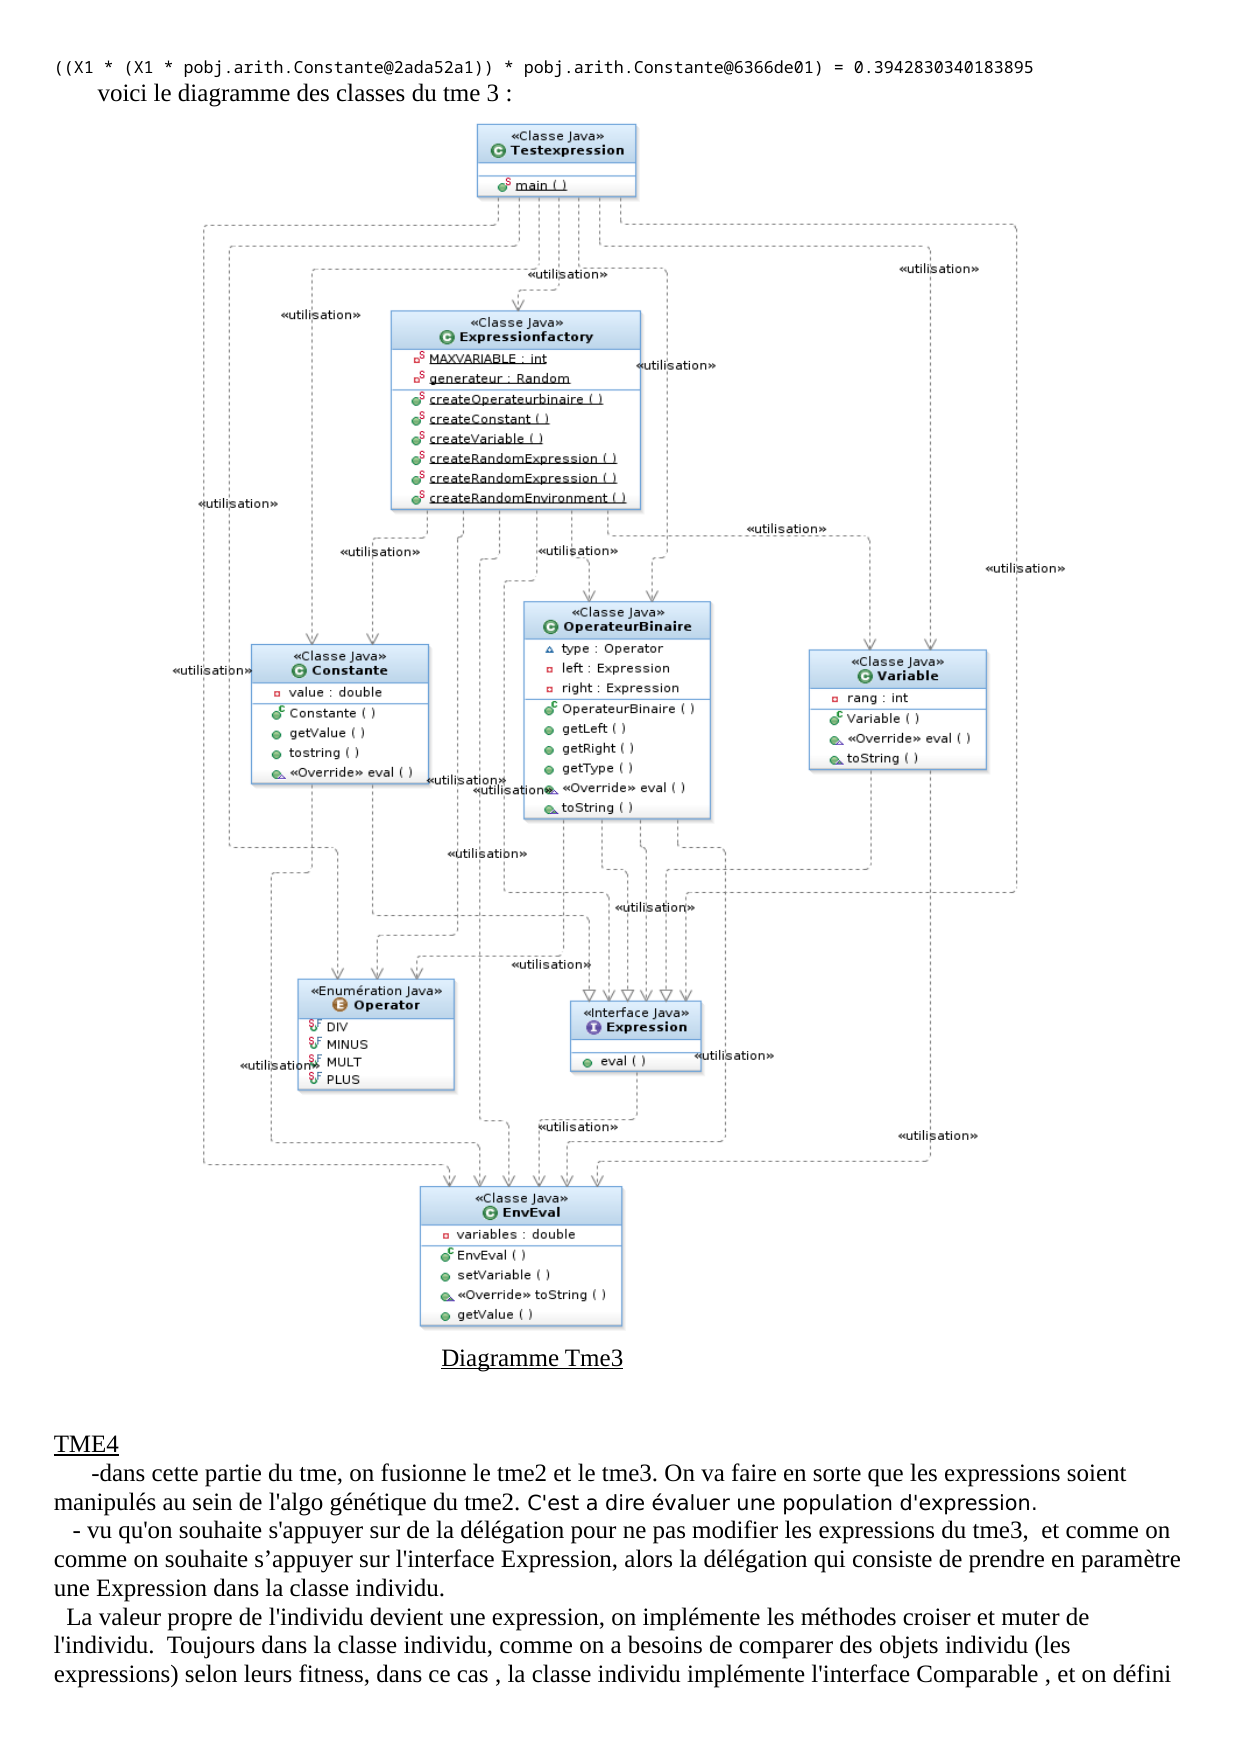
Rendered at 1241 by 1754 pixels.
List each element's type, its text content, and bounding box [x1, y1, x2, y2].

text -dans cette partie du tme, on fusionne le tme2 et le tme3. On va faire en sorte que les expressions soient manipulés au sein de l'algo génétique du tme2. C'est a dire évaluer une population d'expression. [53, 1458, 1184, 1515]
text TME4 [53, 1429, 1184, 1458]
text voici le diagramme des classes du tme 3 : [53, 78, 1184, 107]
text Diagramme Tme3 [53, 107, 1184, 1372]
text La valeur propre de l'individu devient une expression, on implémente les méthodes croiser et muter de l'individu. Toujours dans la classe individu, comme on a besoins de comparer des objets individu (les expressions) selon leurs fitness, dans ce cas , la classe individu implémente l'interface Comparable , et on défini [53, 1602, 1184, 1688]
picture [145, 114, 1093, 1343]
text ((X1 * (X1 * pobj.arith.Constante@2ada52a1)) * pobj.arith.Constante@6366de01) = 0.3942830340183895 [53, 56, 1184, 78]
text - vu qu'on souhaite s'appuyer sur de la délégation pour ne pas modifier les expressions du tme3, et comme on comme on souhaite s’appuyer sur l'interface Expression, alors la délégation qui consiste de prendre en paramètre une Expression dans la classe individu. [53, 1515, 1184, 1602]
